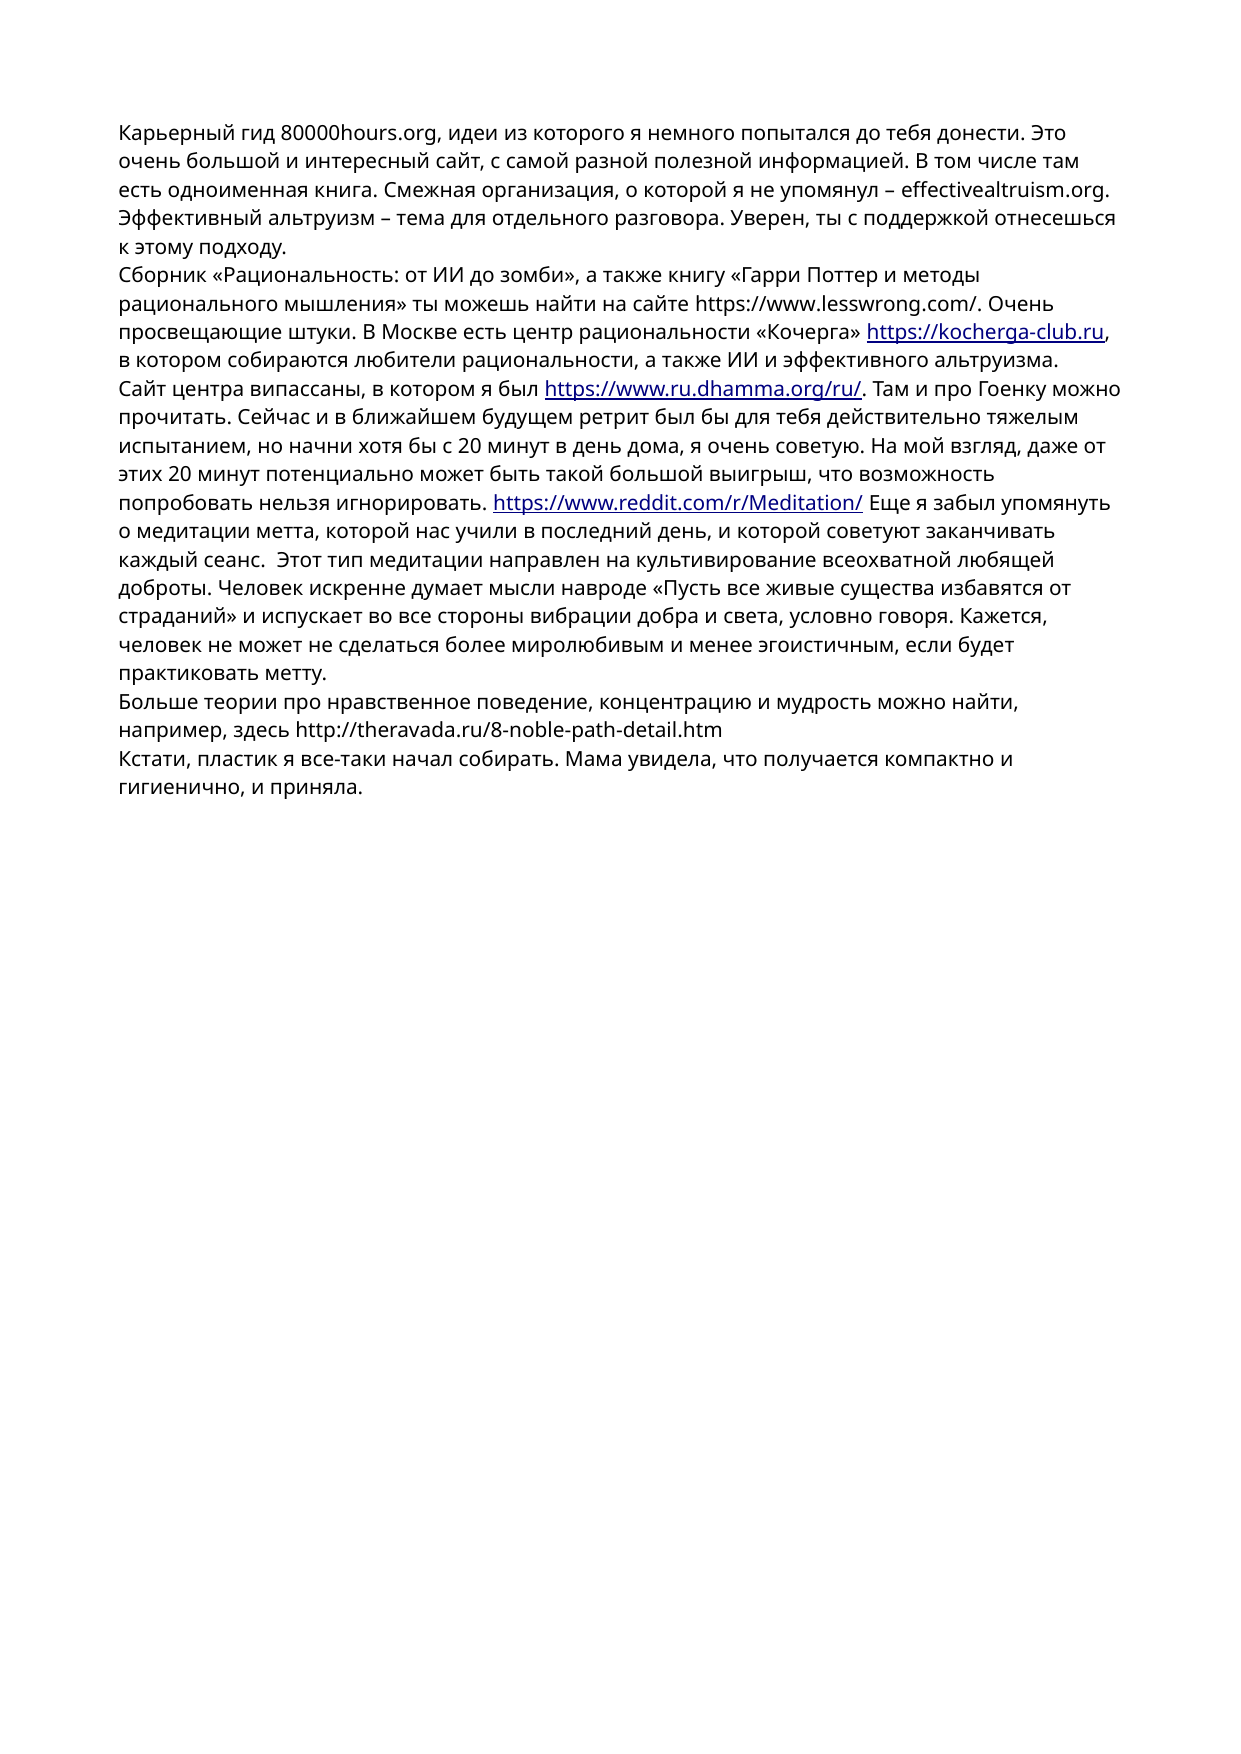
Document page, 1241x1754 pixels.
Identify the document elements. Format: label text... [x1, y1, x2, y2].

text Кстати, пластик я все-таки начал собирать. Мама увидела, что получается компактно и гигиенично, и приняла. [118, 744, 1039, 801]
text Карьерный гид 80000hours.org, идеи из которого я немного попытался до тебя донести. Это очень большой и интересный сайт, с самой разной полезной информацией. В том числе там есть одноименная книга. Смежная организация, о которой я не упомянул – effectivealtruism.org. Эффективный альтруизм – тема для отдельного разговора. Уверен, ты с поддержкой отнесешься к этому подходу. [118, 118, 1122, 260]
text Сайт центра випассаны, в котором я был https://www.ru.dhamma.org/ru/. Там и про Гоенку можно прочитать. Сейчас и в ближайшем будущем ретрит был бы для тебя действительно тяжелым испытанием, но начни хотя бы с 20 минут в день дома, я очень советую. На мой взгляд, даже от этих 20 минут потенциально может быть такой большой выигрыш, что возможность попробовать нельзя игнорировать. https://www.reddit.com/r/Meditation/ Еще я забыл упомянуть о медитации метта, которой нас учили в последний день, и которой советуют заканчивать каждый сеанс. Этот тип медитации направлен на культивирование всеохватной любящей доброты. Человек искренне думает мысли навроде «Пусть все живые существа избавятся от страданий» и испускает во все стороны вибрации добра и света, условно говоря. Кажется, человек не может не сделаться более миролюбивым и менее эгоистичным, если будет практиковать метту. [118, 374, 1122, 687]
text Больше теории про нравственное поведение, концентрацию и мудрость можно найти, например, здесь http://theravada.ru/8-noble-path-detail.htm [118, 687, 1122, 744]
text Сборник «Рациональность: от ИИ до зомби», а также книгу «Гарри Поттер и методы рационального мышления» ты можешь найти на сайте https://www.lesswrong.com/. Очень просвещающие штуки. В Москве есть центр рациональности «Кочерга» https://kocherga-club.ru, в котором собираются любители рациональности, а также ИИ и эффективного альтруизма. [118, 260, 1122, 374]
